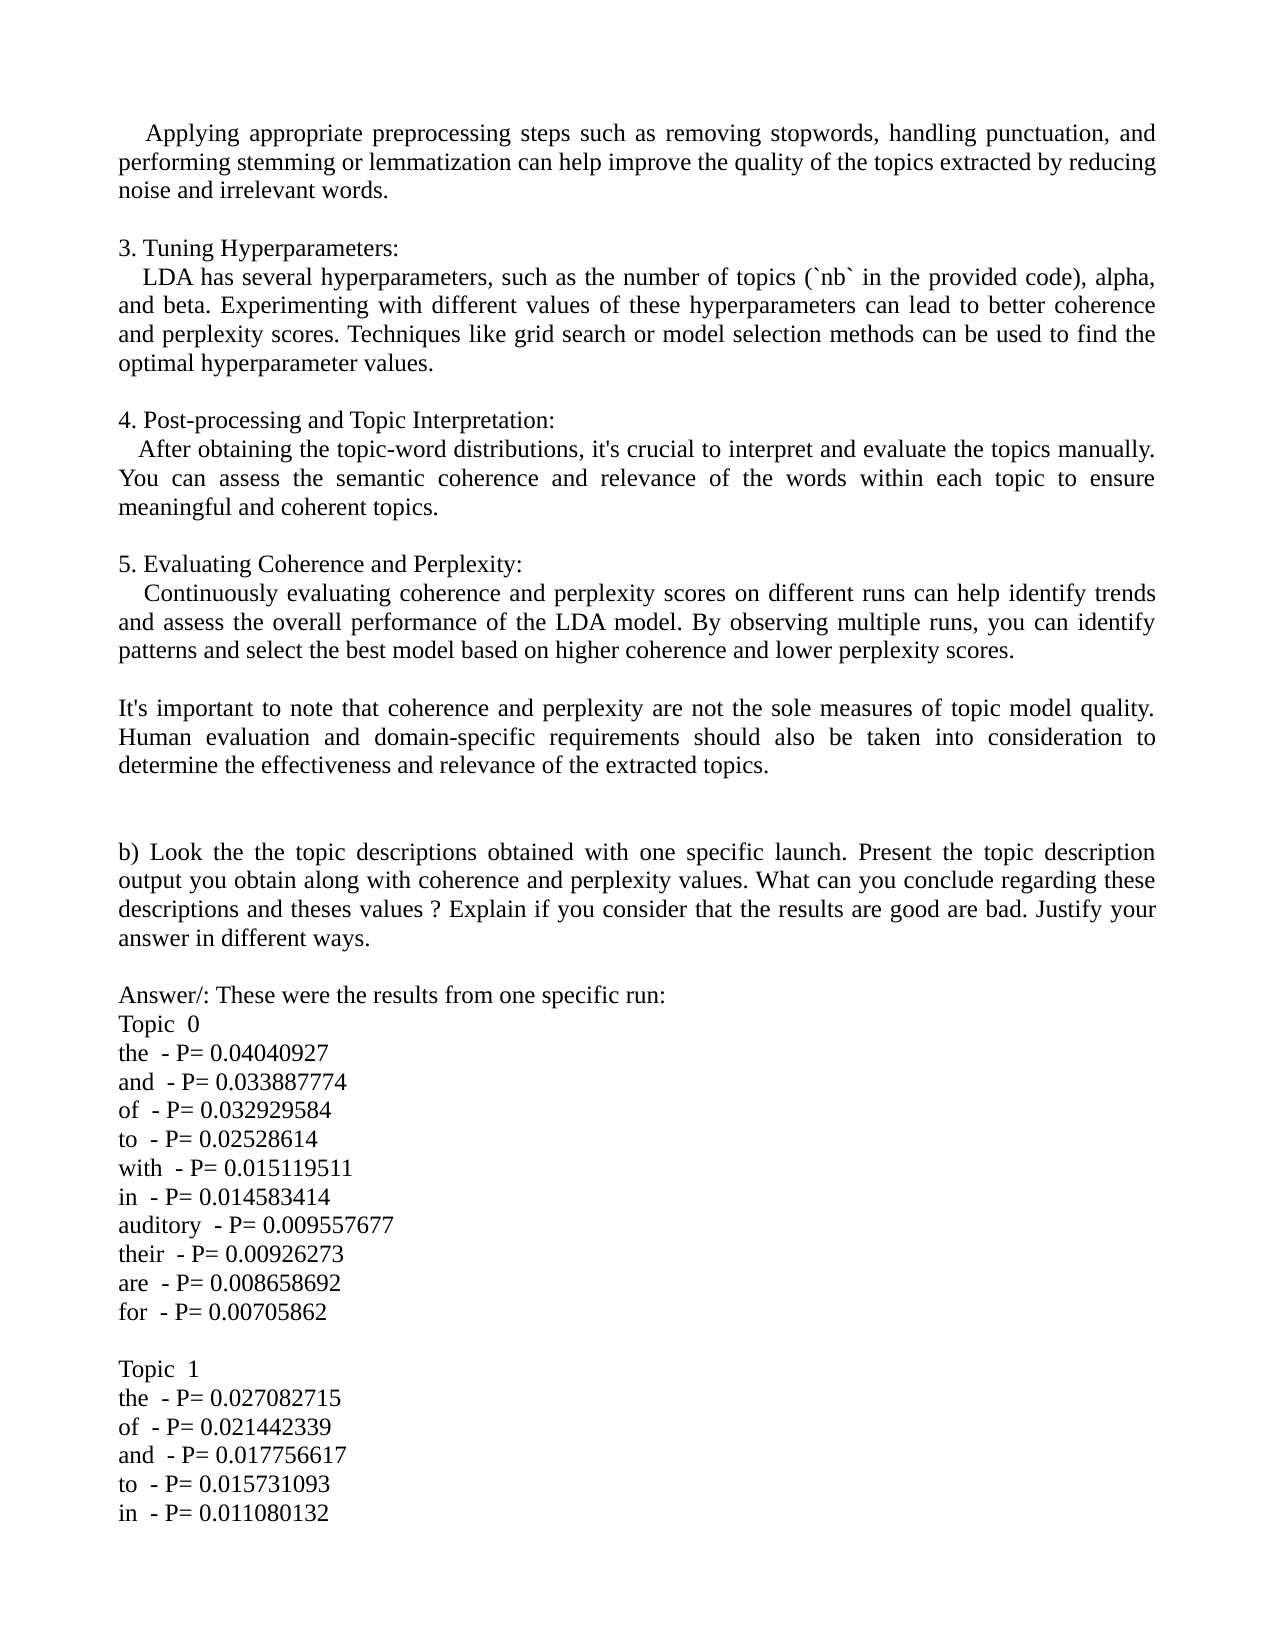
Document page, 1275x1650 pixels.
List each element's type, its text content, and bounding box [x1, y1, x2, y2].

text LDA has several hyperparameters, such as the number of topics (`nb` in the provided code), alpha, and beta. Experimenting with different values of these hyperparameters can lead to better coherence and perplexity scores. Techniques like grid search or model selection methods can be used to find the optimal hyperparameter values. [118, 262, 1157, 377]
text and - P= 0.017756617 [118, 1441, 1157, 1469]
text the - P= 0.04040927 [118, 1038, 1157, 1067]
text for - P= 0.00705862 [118, 1297, 1157, 1326]
text in - P= 0.011080132 [118, 1498, 1157, 1527]
text the - P= 0.027082715 [118, 1383, 1157, 1412]
text auditory - P= 0.009557677 [118, 1211, 1157, 1239]
text 5. Evaluating Coherence and Perplexity: [118, 549, 1157, 578]
text It's important to note that coherence and perplexity are not the sole measures of topic model quality. Human evaluation and domain-specific requirements should also be taken into consideration to determine the effectiveness and relevance of the extracted topics. [118, 693, 1157, 779]
text Applying appropriate preprocessing steps such as removing stopwords, handling punctuation, and performing stemming or lemmatization can help improve the quality of the topics extracted by reducing noise and irrelevant words. [118, 118, 1157, 204]
text and - P= 0.033887774 [118, 1067, 1157, 1096]
text Topic 0 [118, 1009, 1157, 1038]
text Continuously evaluating coherence and perplexity scores on different runs can help identify trends and assess the overall performance of the LDA model. By observing multiple runs, you can identify patterns and select the best model based on higher coherence and lower perplexity scores. [118, 578, 1157, 664]
text to - P= 0.02528614 [118, 1124, 1157, 1153]
text 3. Tuning Hyperparameters: [118, 233, 1157, 262]
text Topic 1 [118, 1354, 1157, 1383]
text of - P= 0.032929584 [118, 1096, 1157, 1124]
text b) Look the the topic descriptions obtained with one specific launch. Present the topic description output you obtain along with coherence and perplexity values. What can you conclude regarding these descriptions and theses values ? Explain if you consider that the results are good are bad. Justify your answer in different ways. [118, 837, 1157, 952]
text of - P= 0.021442339 [118, 1412, 1157, 1441]
text their - P= 0.00926273 [118, 1239, 1157, 1268]
text to - P= 0.015731093 [118, 1469, 1157, 1498]
text 4. Post-processing and Topic Interpretation: [118, 406, 1157, 434]
text in - P= 0.014583414 [118, 1182, 1157, 1211]
text are - P= 0.008658692 [118, 1268, 1157, 1297]
text After obtaining the topic-word distributions, it's crucial to interpret and evaluate the topics manually. You can assess the semantic coherence and relevance of the words within each topic to ensure meaningful and coherent topics. [118, 434, 1157, 521]
text Answer/: These were the results from one specific run: [118, 981, 1157, 1009]
text with - P= 0.015119511 [118, 1153, 1157, 1182]
